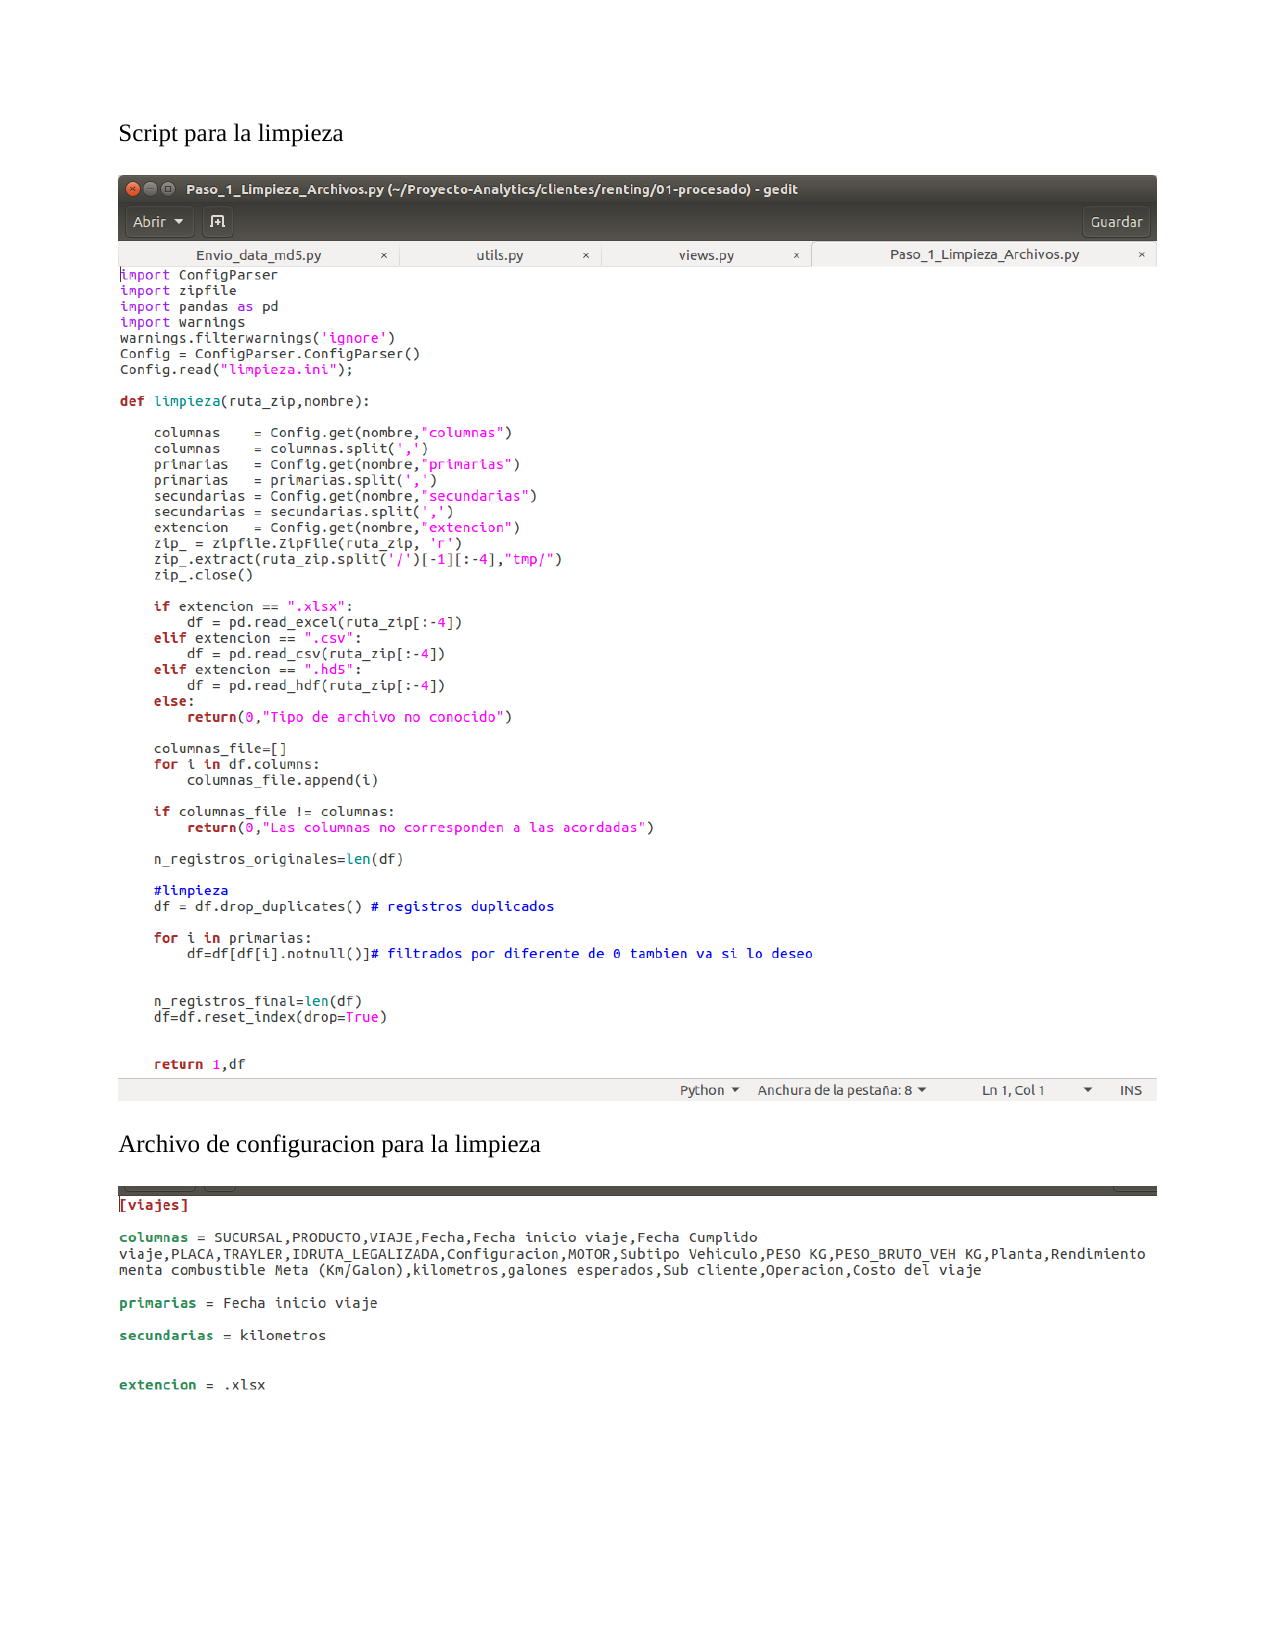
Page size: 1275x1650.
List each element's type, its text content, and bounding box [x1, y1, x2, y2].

text Script para la limpieza [118, 118, 1157, 147]
text Archivo de configuracion para la limpieza [118, 1129, 1157, 1158]
picture [118, 1186, 1157, 1441]
picture [118, 175, 1157, 1101]
